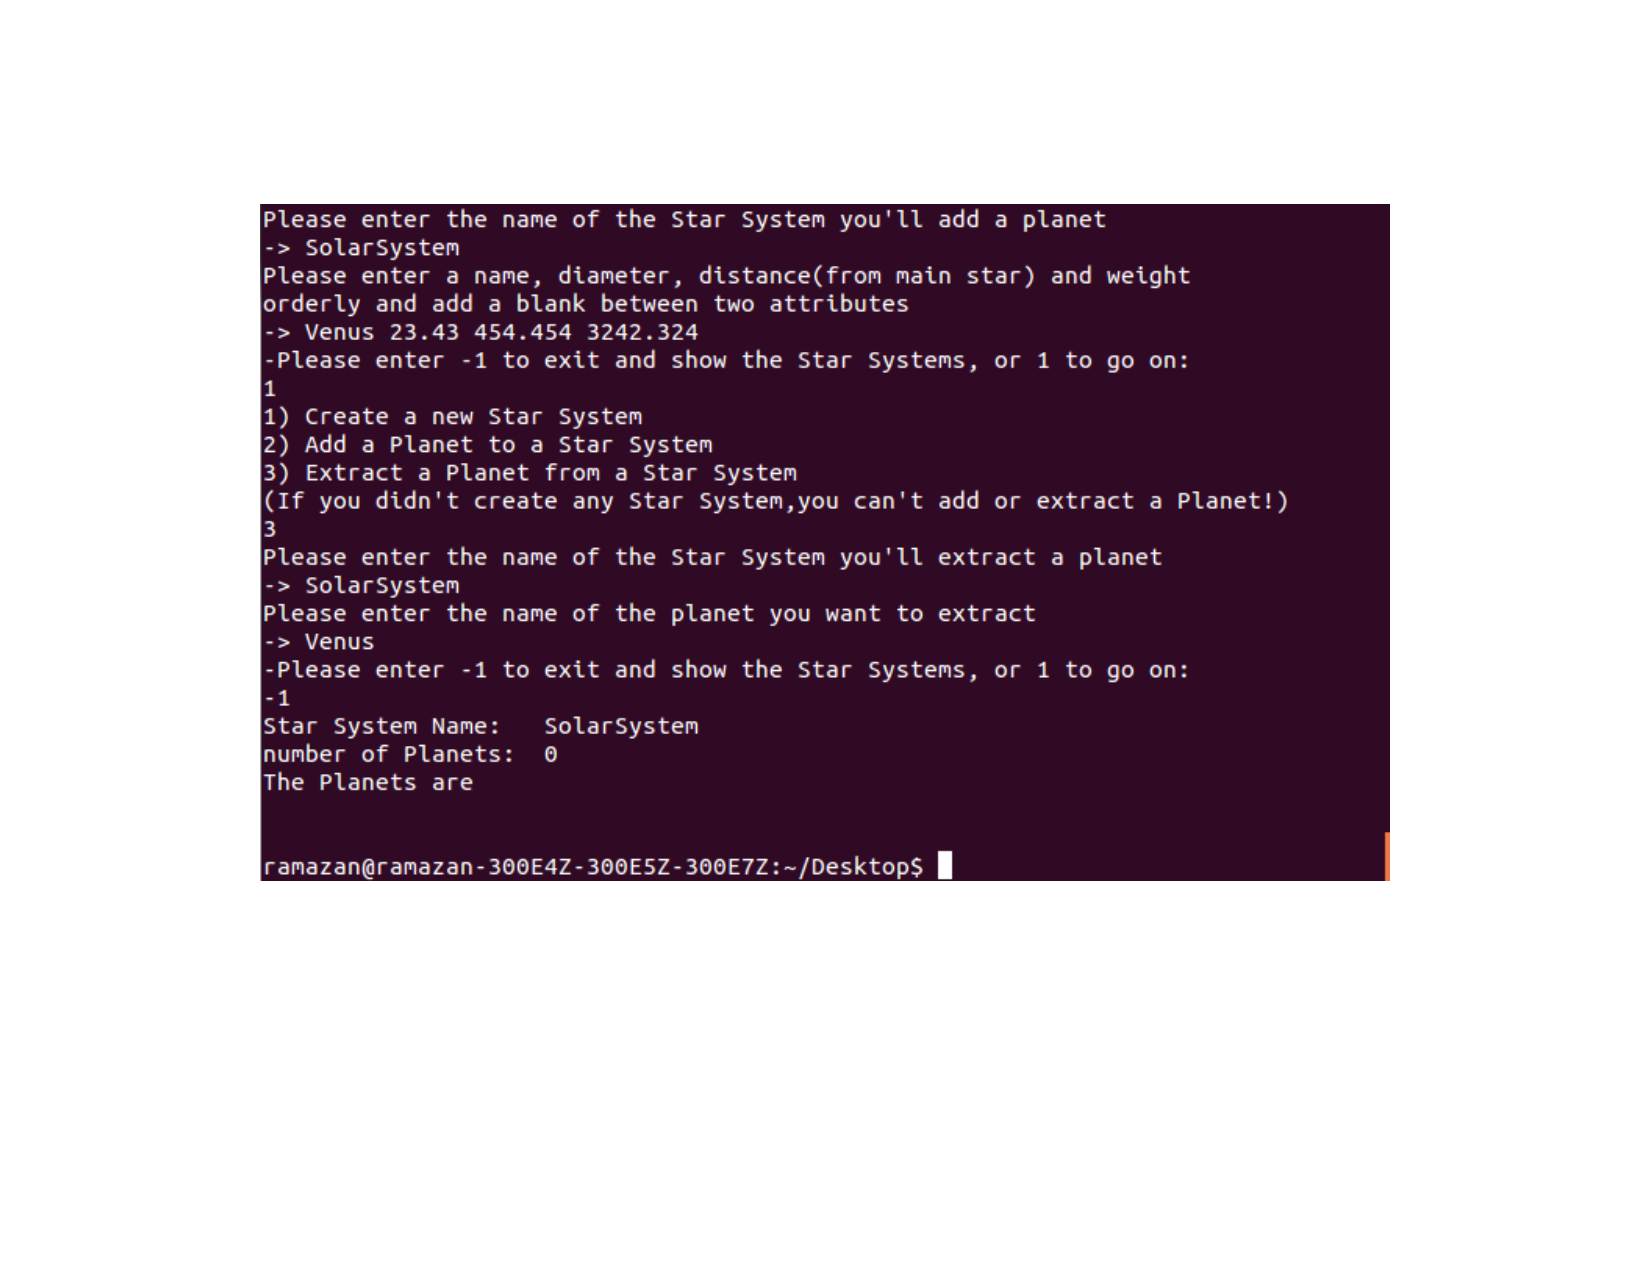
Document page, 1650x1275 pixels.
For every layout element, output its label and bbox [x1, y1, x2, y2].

picture [260, 204, 1390, 881]
